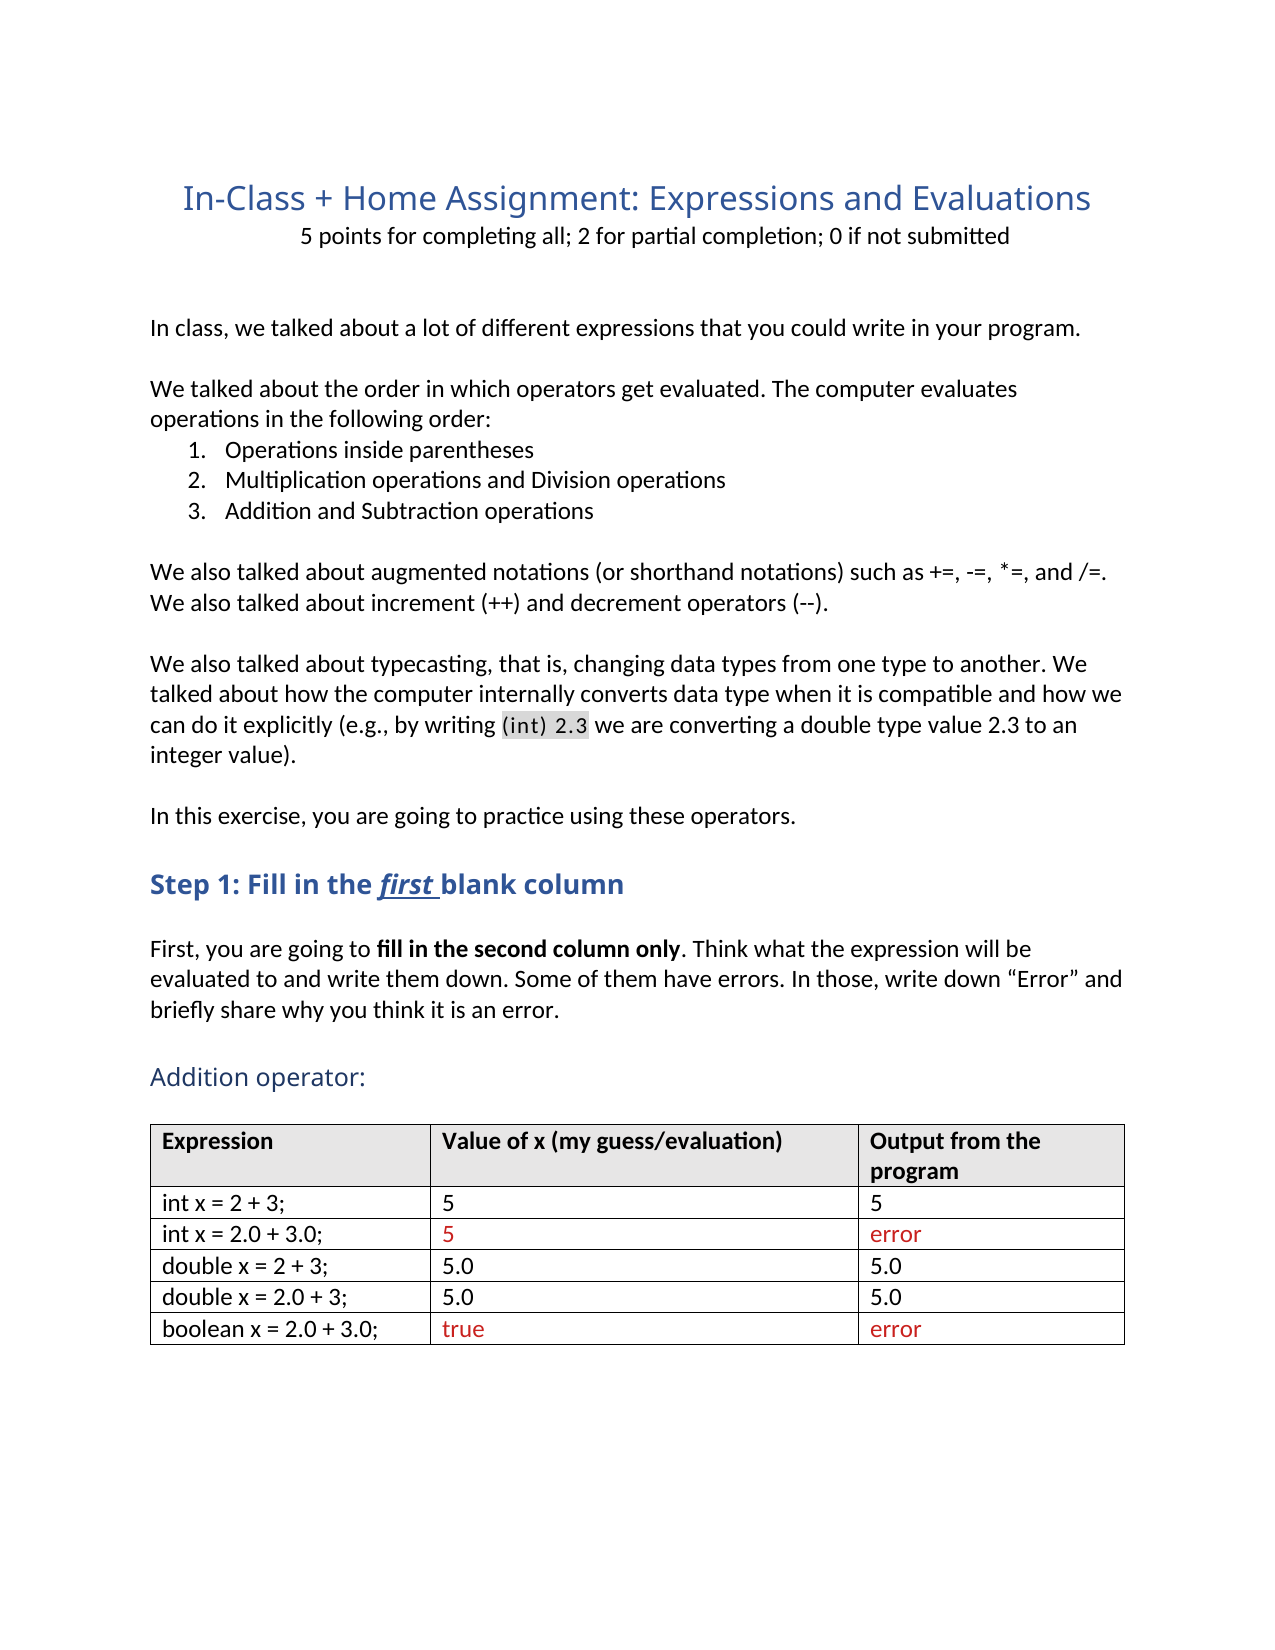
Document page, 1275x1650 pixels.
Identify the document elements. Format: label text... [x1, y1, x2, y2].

text We talked about the order in which operators get evaluated. The computer evaluates operations in the following order: [150, 373, 1125, 434]
table_cell 5 [859, 1187, 1124, 1217]
table_cell error [859, 1313, 1124, 1344]
table_cell 5.0 [431, 1282, 858, 1312]
table_cell int x = 2 + 3; [151, 1187, 430, 1217]
list Multiplication operations and Division operations [187, 464, 1125, 495]
table_cell double x = 2.0 + 3; [151, 1282, 430, 1312]
subtitle In-Class + Home Assignment: Expressions and Evaluations [150, 175, 1125, 220]
text 5 points for completing all; 2 for partial completion; 0 if not submitted [150, 220, 1125, 251]
subtitle Addition operator: [150, 1059, 1125, 1093]
table_cell true [431, 1313, 858, 1344]
table_cell 5.0 [431, 1250, 858, 1281]
table_cell boolean x = 2.0 + 3.0; [151, 1313, 430, 1344]
table_cell 5.0 [859, 1250, 1124, 1281]
table_cell 5 [431, 1219, 858, 1249]
table_header Expression [151, 1125, 430, 1186]
text First, you are going to fill in the second column only. Think what the expression will be evaluated to and write them down. Some of them have errors. In those, write down “Error” and briefly share why you think it is an error. [150, 933, 1125, 1024]
subtitle Step 1: Fill in the first blank column [150, 866, 1125, 902]
table_cell int x = 2.0 + 3.0; [151, 1219, 430, 1249]
list Addition and Subtraction operations [187, 495, 1125, 526]
table_cell 5.0 [859, 1282, 1124, 1312]
table_header Output from the program [859, 1125, 1124, 1186]
table_cell double x = 2 + 3; [151, 1250, 430, 1281]
text We also talked about typecasting, that is, changing data types from one type to another. We talked about how the computer internally converts data type when it is compatible and how we can do it explicitly (e.g., by writing (int) 2.3 we are converting a double type value 2.3 to an integer value). [150, 648, 1125, 770]
list Operations inside parentheses [187, 434, 1125, 464]
table_cell 5 [431, 1187, 858, 1217]
table_cell error [859, 1219, 1124, 1249]
text We also talked about augmented notations (or shorthand notations) such as +=, -=, *=, and /=. We also talked about increment (++) and decrement operators (--). [150, 556, 1125, 617]
table_header Value of x (my guess/evaluation) [431, 1125, 858, 1186]
text In class, we talked about a lot of different expressions that you could write in your program. [150, 312, 1125, 342]
text In this exercise, you are going to practice using these operators. [150, 800, 1125, 831]
